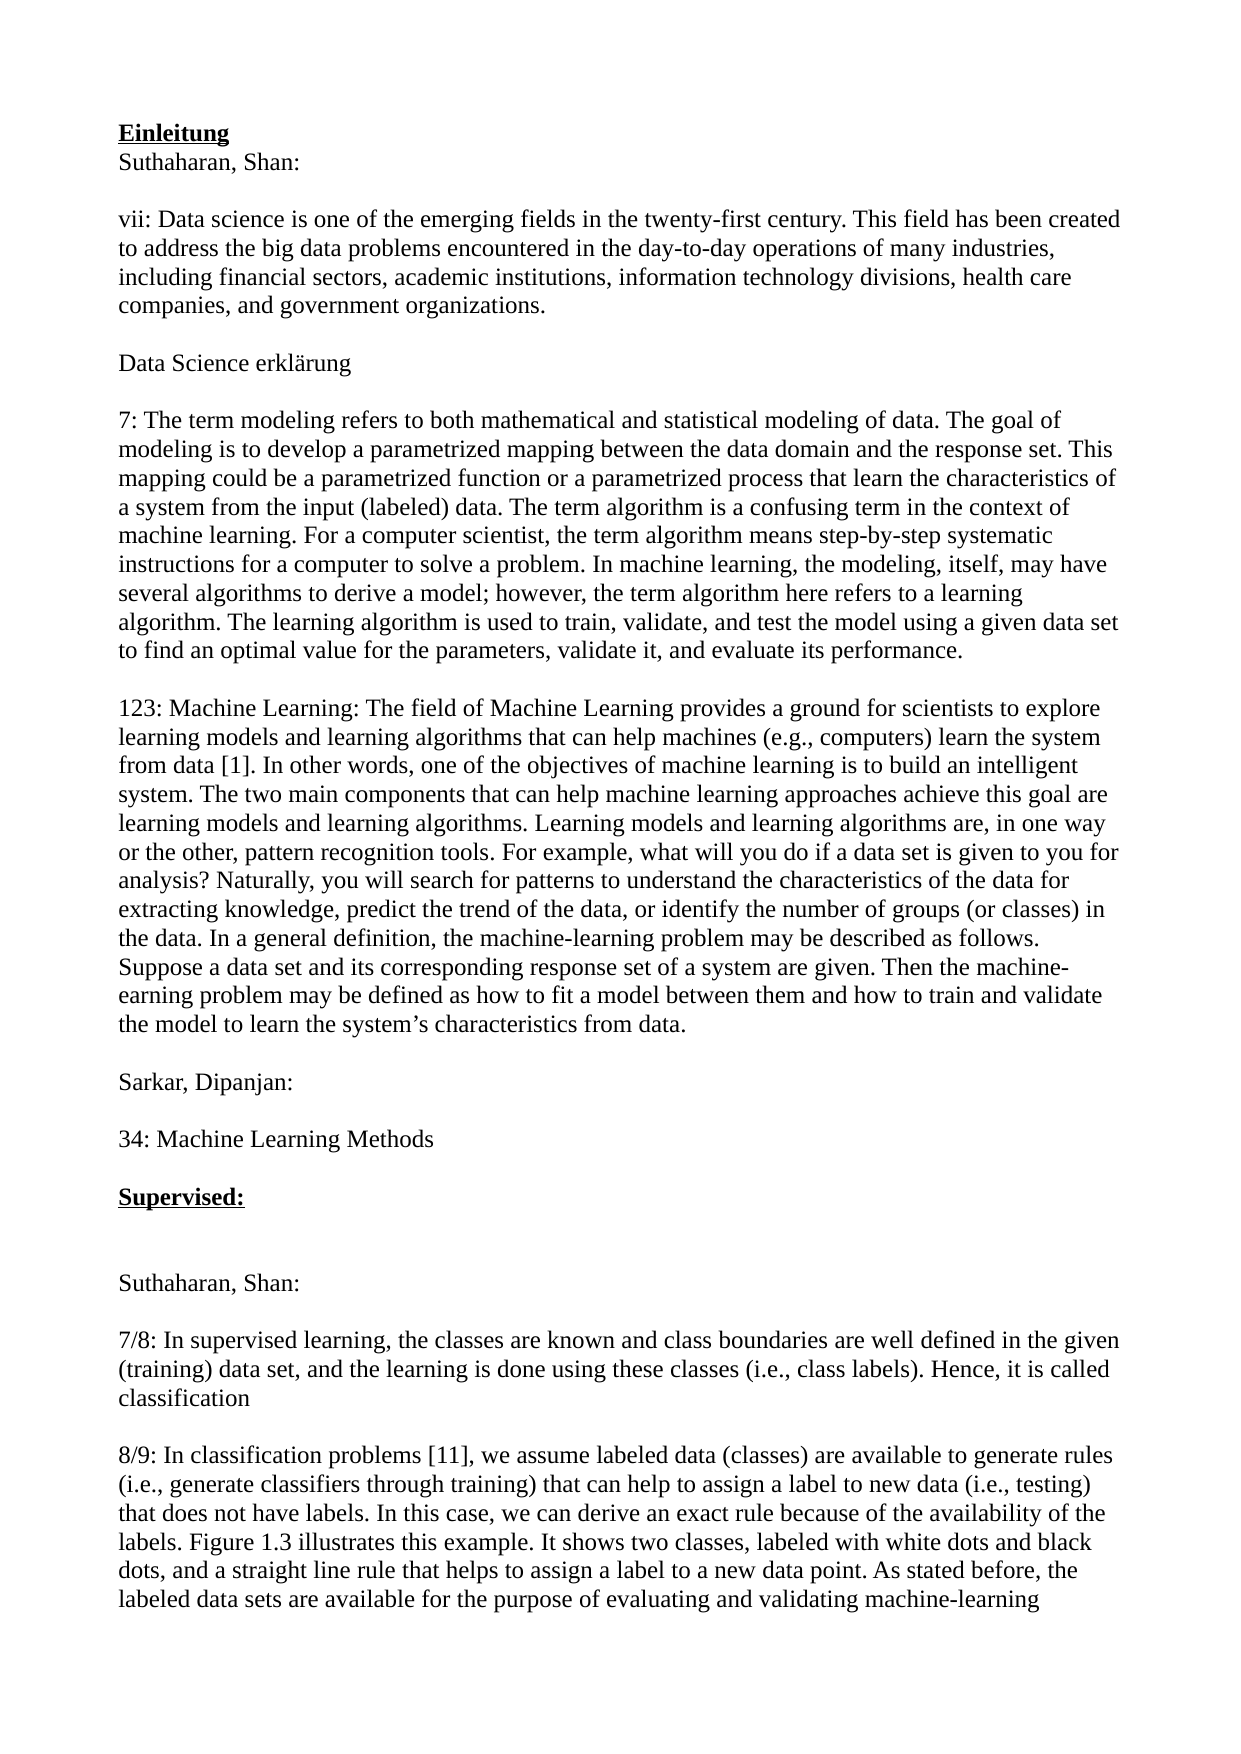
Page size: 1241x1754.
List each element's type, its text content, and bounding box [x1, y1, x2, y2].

text Suthaharan, Shan: [118, 1268, 1122, 1297]
text 123: Machine Learning: The field of Machine Learning provides a ground for scientists to explore learning models and learning algorithms that can help machines (e.g., computers) learn the system from data [1]. In other words, one of the objectives of machine learning is to build an intelligent system. The two main components that can help machine learning approaches achieve this goal are learning models and learning algorithms. Learning models and learning algorithms are, in one way or the other, pattern recognition tools. For example, what will you do if a data set is given to you for analysis? Naturally, you will search for patterns to understand the characteristics of the data for extracting knowledge, predict the trend of the data, or identify the number of groups (or classes) in the data. In a general definition, the machine-learning problem may be described as follows. Suppose a data set and its corresponding response set of a system are given. Then the machine-earning problem may be defined as how to fit a model between them and how to train and validate the model to learn the system’s characteristics from data. [118, 693, 1122, 1038]
text 8/9: In classification problems [11], we assume labeled data (classes) are available to generate rules (i.e., generate classifiers through training) that can help to assign a label to new data (i.e., testing) that does not have labels. In this case, we can derive an exact rule because of the availability of the labels. Figure 1.3 illustrates this example. It shows two classes, labeled with white dots and black dots, and a straight line rule that helps to assign a label to a new data point. As stated before, the labeled data sets are available for the purpose of evaluating and validating machine-learning [118, 1441, 1122, 1613]
text vii: Data science is one of the emerging fields in the twenty-first century. This field has been created to address the big data problems encountered in the day-to-day operations of many industries, including financial sectors, academic institutions, information technology divisions, health care companies, and government organizations. [118, 204, 1122, 319]
text 34: Machine Learning Methods [118, 1124, 1122, 1153]
text 7/8: In supervised learning, the classes are known and class boundaries are well defined in the given (training) data set, and the learning is done using these classes (i.e., class labels). Hence, it is called classification [118, 1326, 1122, 1412]
text 7: The term modeling refers to both mathematical and statistical modeling of data. The goal of modeling is to develop a parametrized mapping between the data domain and the response set. This mapping could be a parametrized function or a parametrized process that learn the characteristics of a system from the input (labeled) data. The term algorithm is a confusing term in the context of machine learning. For a computer scientist, the term algorithm means step-by-step systematic instructions for a computer to solve a problem. In machine learning, the modeling, itself, may have several algorithms to derive a model; however, the term algorithm here refers to a learning algorithm. The learning algorithm is used to train, validate, and test the model using a given data set to find an optimal value for the parameters, validate it, and evaluate its performance. [118, 406, 1122, 664]
text Einleitung [118, 118, 1122, 147]
text Data Science erklärung [118, 348, 1122, 377]
text Suthaharan, Shan: [118, 147, 1122, 176]
text Sarkar, Dipanjan: [118, 1067, 1122, 1096]
text Supervised: [118, 1182, 1122, 1211]
